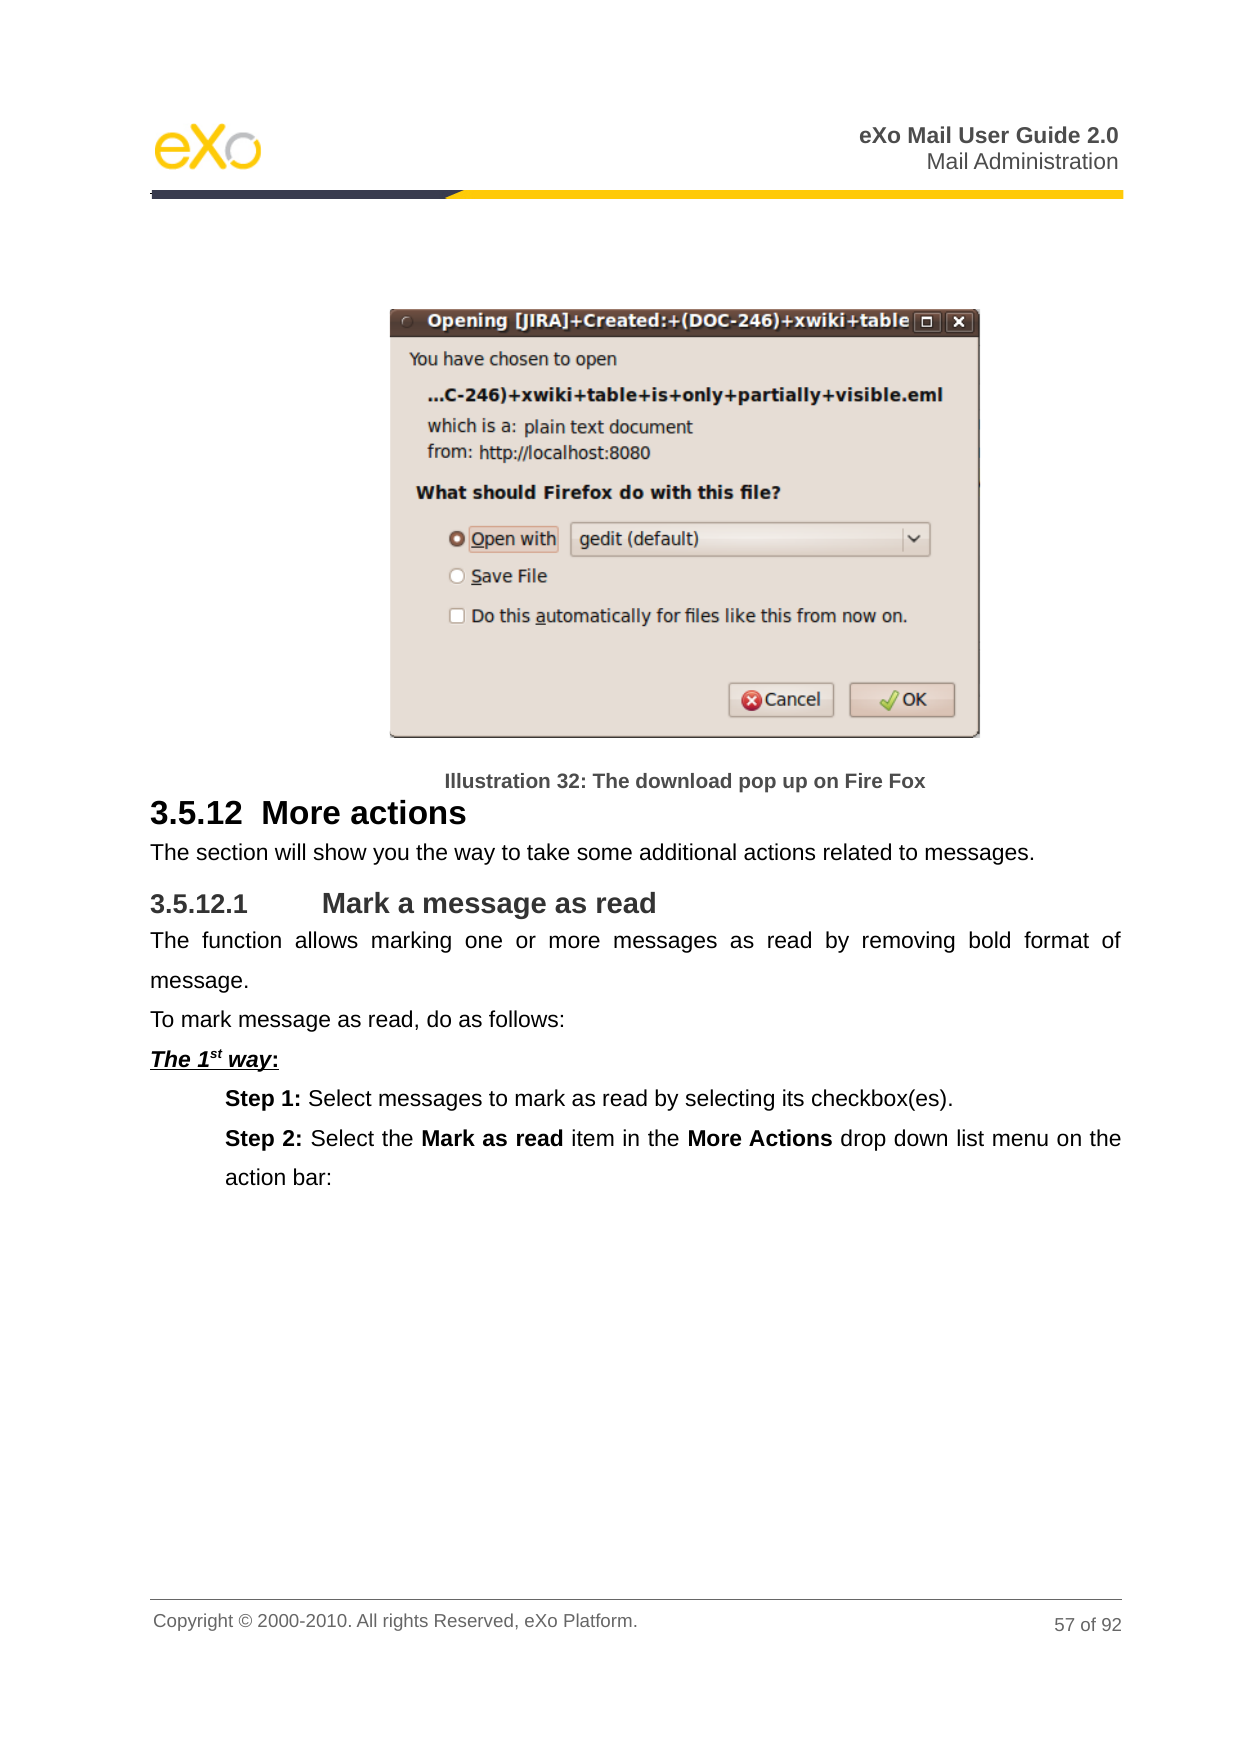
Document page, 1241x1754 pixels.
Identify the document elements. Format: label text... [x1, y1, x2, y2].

picture [389, 309, 981, 738]
text To mark message as read, do as follows: [150, 1006, 1122, 1033]
text The section will show you the way to take some additional actions related to messages. [150, 839, 1122, 866]
picture [151, 190, 1124, 199]
text Illustration 32: The download pop up on Fire Fox [390, 738, 980, 793]
list Step 1: Select messages to mark as read by selecting its checkbox(es). [187, 1085, 1122, 1112]
subtitle Mark a message as read [150, 886, 1122, 920]
picture [155, 123, 262, 170]
list Step 2: Select the Mark as read item in the More Actions drop down list menu on the action bar: [187, 1125, 1122, 1191]
text The 1st way: [150, 1046, 1122, 1072]
text The function allows marking one or more messages as read by removing bold format of message. [150, 927, 1122, 993]
subtitle More actions [150, 223, 1122, 832]
